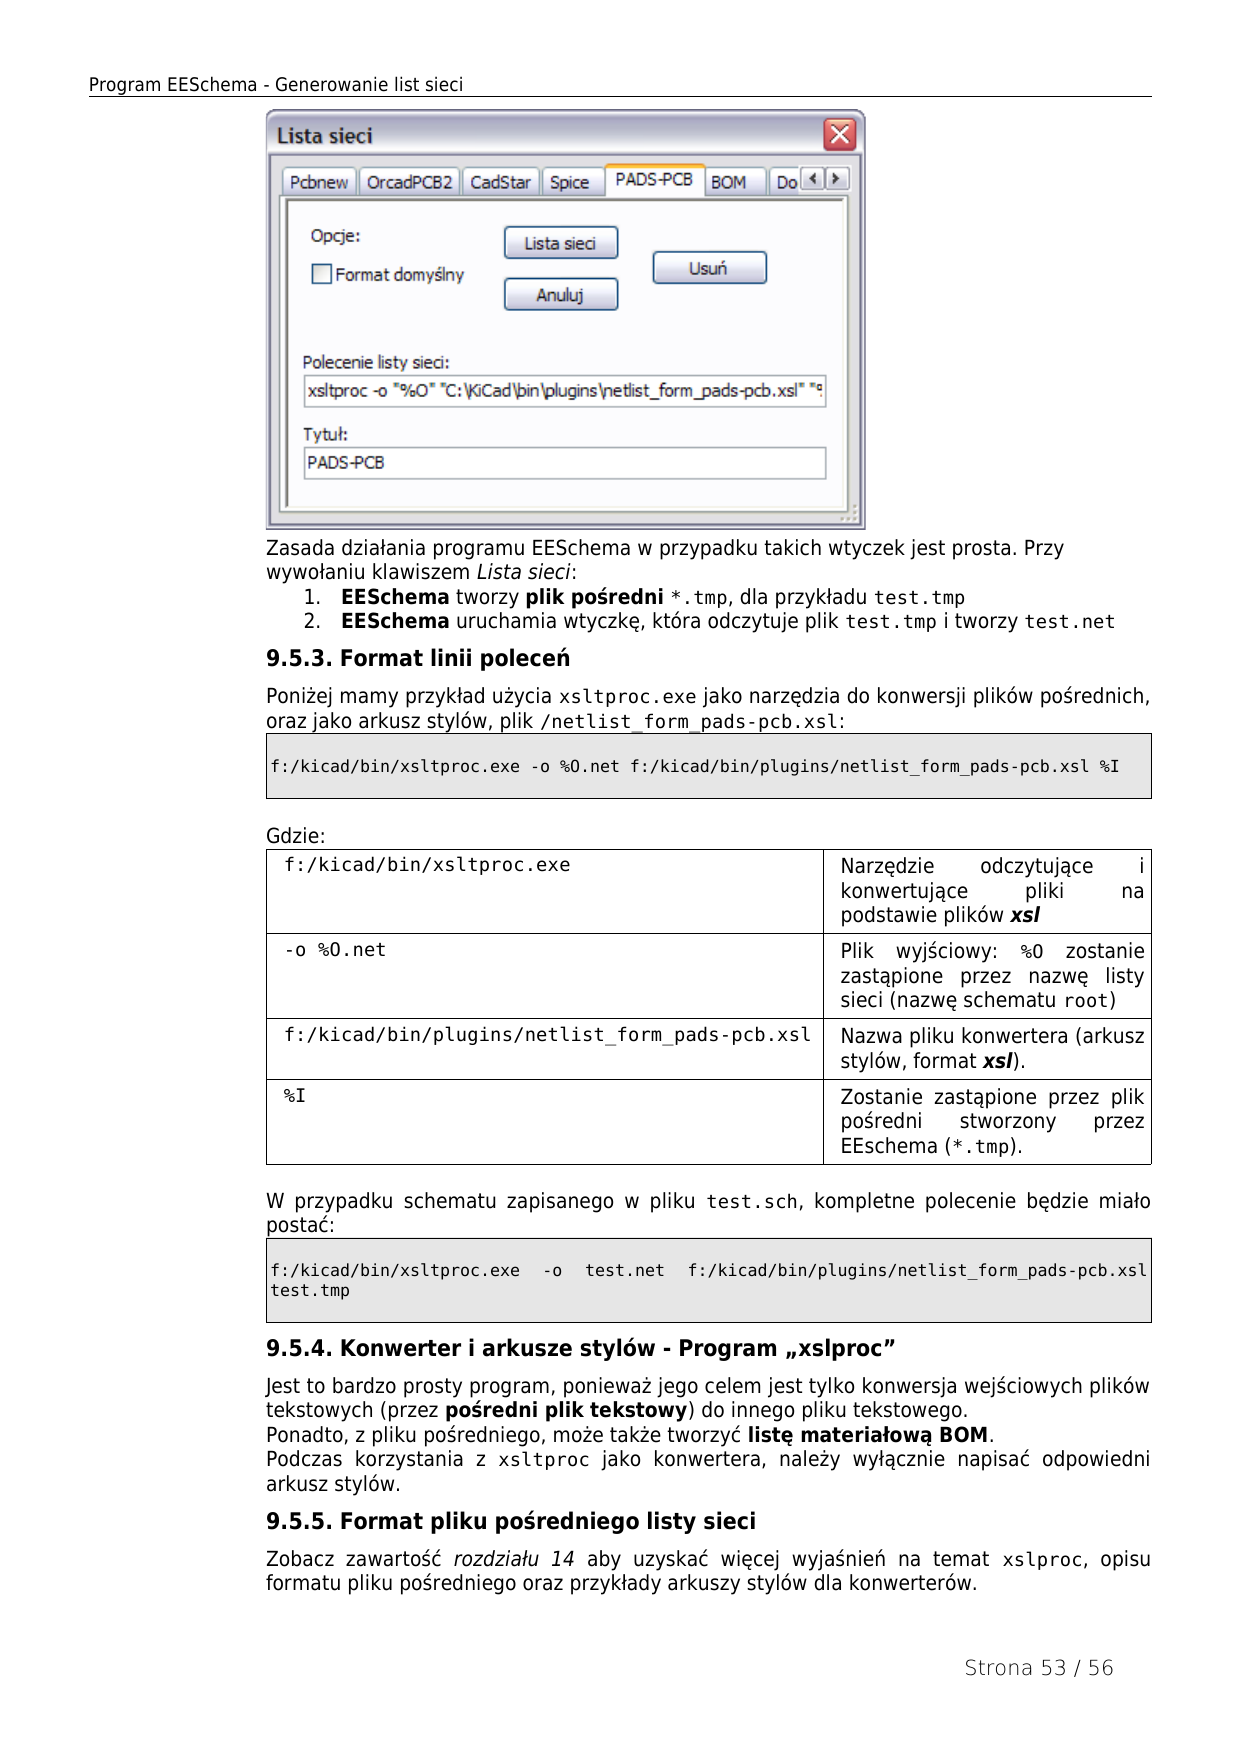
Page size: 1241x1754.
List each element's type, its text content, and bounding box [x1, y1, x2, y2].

text Poniżej mamy przykład użycia xsltproc.exe jako narzędzia do konwersji plików pośrednich, oraz jako arkusz stylów, plik /netlist_form_pads-pcb.xsl: [266, 684, 1152, 733]
table_cell Nazwa pliku konwertera (arkusz stylów, format xsl). [824, 1019, 1151, 1079]
text Zobacz zawartość rozdziału 14 aby uzyskać więcej wyjaśnień na temat xslproc, opisu formatu pliku pośredniego oraz przykłady arkuszy stylów dla konwerterów. [266, 1547, 1152, 1596]
table_cell f:/kicad/bin/plugins/netlist_form_pads-pcb.xsl [267, 1019, 823, 1079]
text Jest to bardzo prosty program, ponieważ jego celem jest tylko konwersja wejściowych plików tekstowych (przez pośredni plik tekstowy) do innego pliku tekstowego. [266, 1374, 1152, 1423]
subtitle Konwerter i arkusze stylów - Program „xslproc” [266, 1335, 1152, 1362]
subtitle Format pliku pośredniego listy sieci [266, 1508, 1152, 1535]
text Podczas korzystania z xsltproc jako konwertera, należy wyłącznie napisać odpowiedni arkusz stylów. [266, 1447, 1152, 1496]
table_header Narzędzie odczytujące i konwertujące pliki na podstawie plików xsl [824, 850, 1151, 933]
text f:/kicad/bin/xsltproc.exe -o %O.net f:/kicad/bin/plugins/netlist_form_pads-pcb.xsl %I [267, 753, 1151, 772]
text Ponadto, z pliku pośredniego, może także tworzyć listę materiałową BOM. [266, 1423, 1152, 1447]
text f:/kicad/bin/xsltproc.exe -o test.net f:/kicad/bin/plugins/netlist_form_pads-pcb.xsl test.tmp [267, 1257, 1151, 1296]
table_header f:/kicad/bin/xsltproc.exe [267, 850, 823, 933]
text W przypadku schematu zapisanego w pliku test.sch, kompletne polecenie będzie miało postać: [266, 1188, 1152, 1237]
table_cell -o %O.net [267, 934, 823, 1018]
subtitle Format linii poleceń [266, 645, 1152, 672]
list EESchema uruchamia wtyczkę, która odczytuje plik test.tmp i tworzy test.net [303, 609, 1152, 634]
table_cell %I [267, 1080, 823, 1164]
picture [265, 109, 866, 530]
text Gdzie: [266, 824, 1152, 848]
text Zasada działania programu EESchema w przypadku takich wtyczek jest prosta. Przy wywołaniu klawiszem Lista sieci: [266, 536, 1152, 585]
list EESchema tworzy plik pośredni *.tmp, dla przykładu test.tmp [303, 585, 1152, 609]
table_cell Zostanie zastąpione przez plik pośredni stworzony przez EEschema (*.tmp). [824, 1080, 1151, 1164]
table_cell Plik wyjściowy: %O zostanie zastąpione przez nazwę listy sieci (nazwę schematu root) [824, 934, 1151, 1018]
